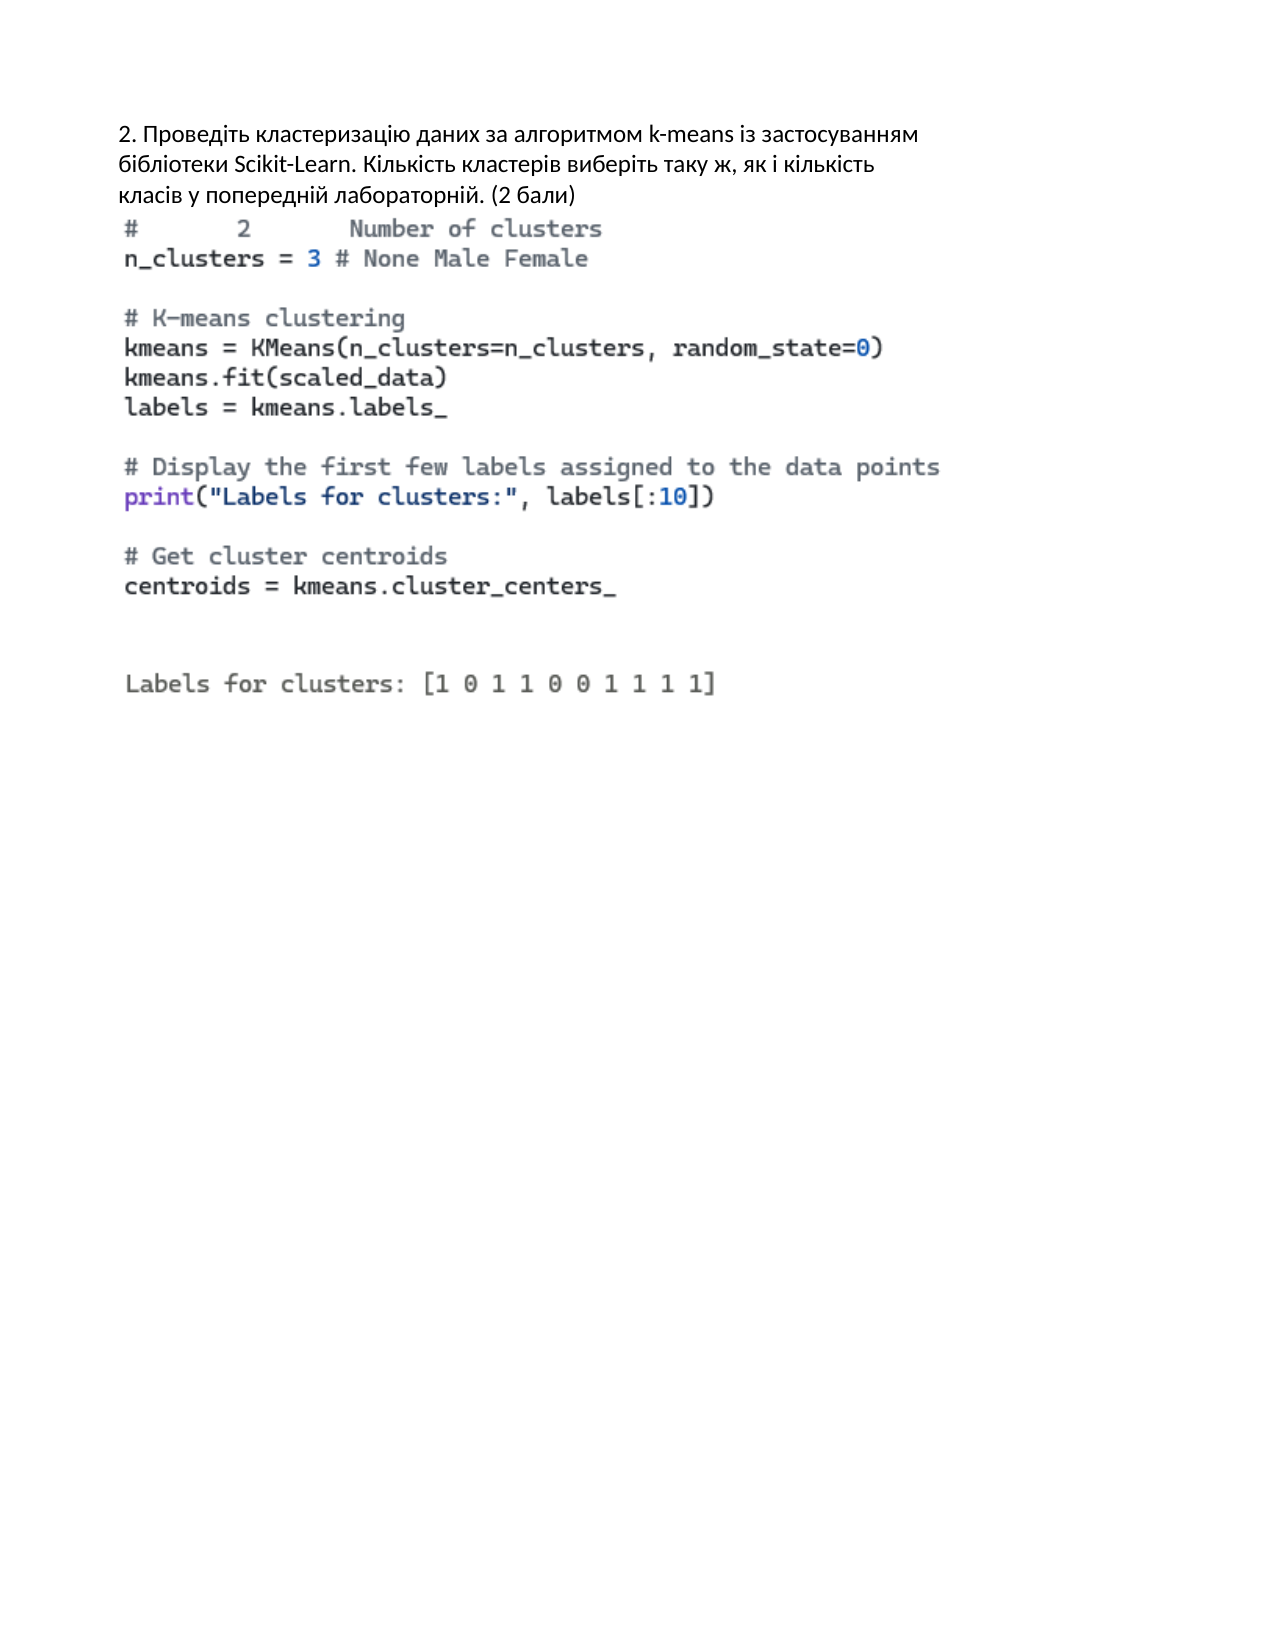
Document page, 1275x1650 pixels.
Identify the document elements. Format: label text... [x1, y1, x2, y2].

text 2. Проведіть кластеризацію даних за алгоритмом k-means із застосуванням [118, 118, 1157, 149]
text класів у попередній лабораторній. (2 бали) [118, 179, 1157, 210]
text бібліотеки Scikit-Learn. Кількість кластерів виберіть таку ж, як і кількість [118, 149, 1157, 179]
picture [118, 667, 728, 700]
picture [118, 209, 953, 607]
